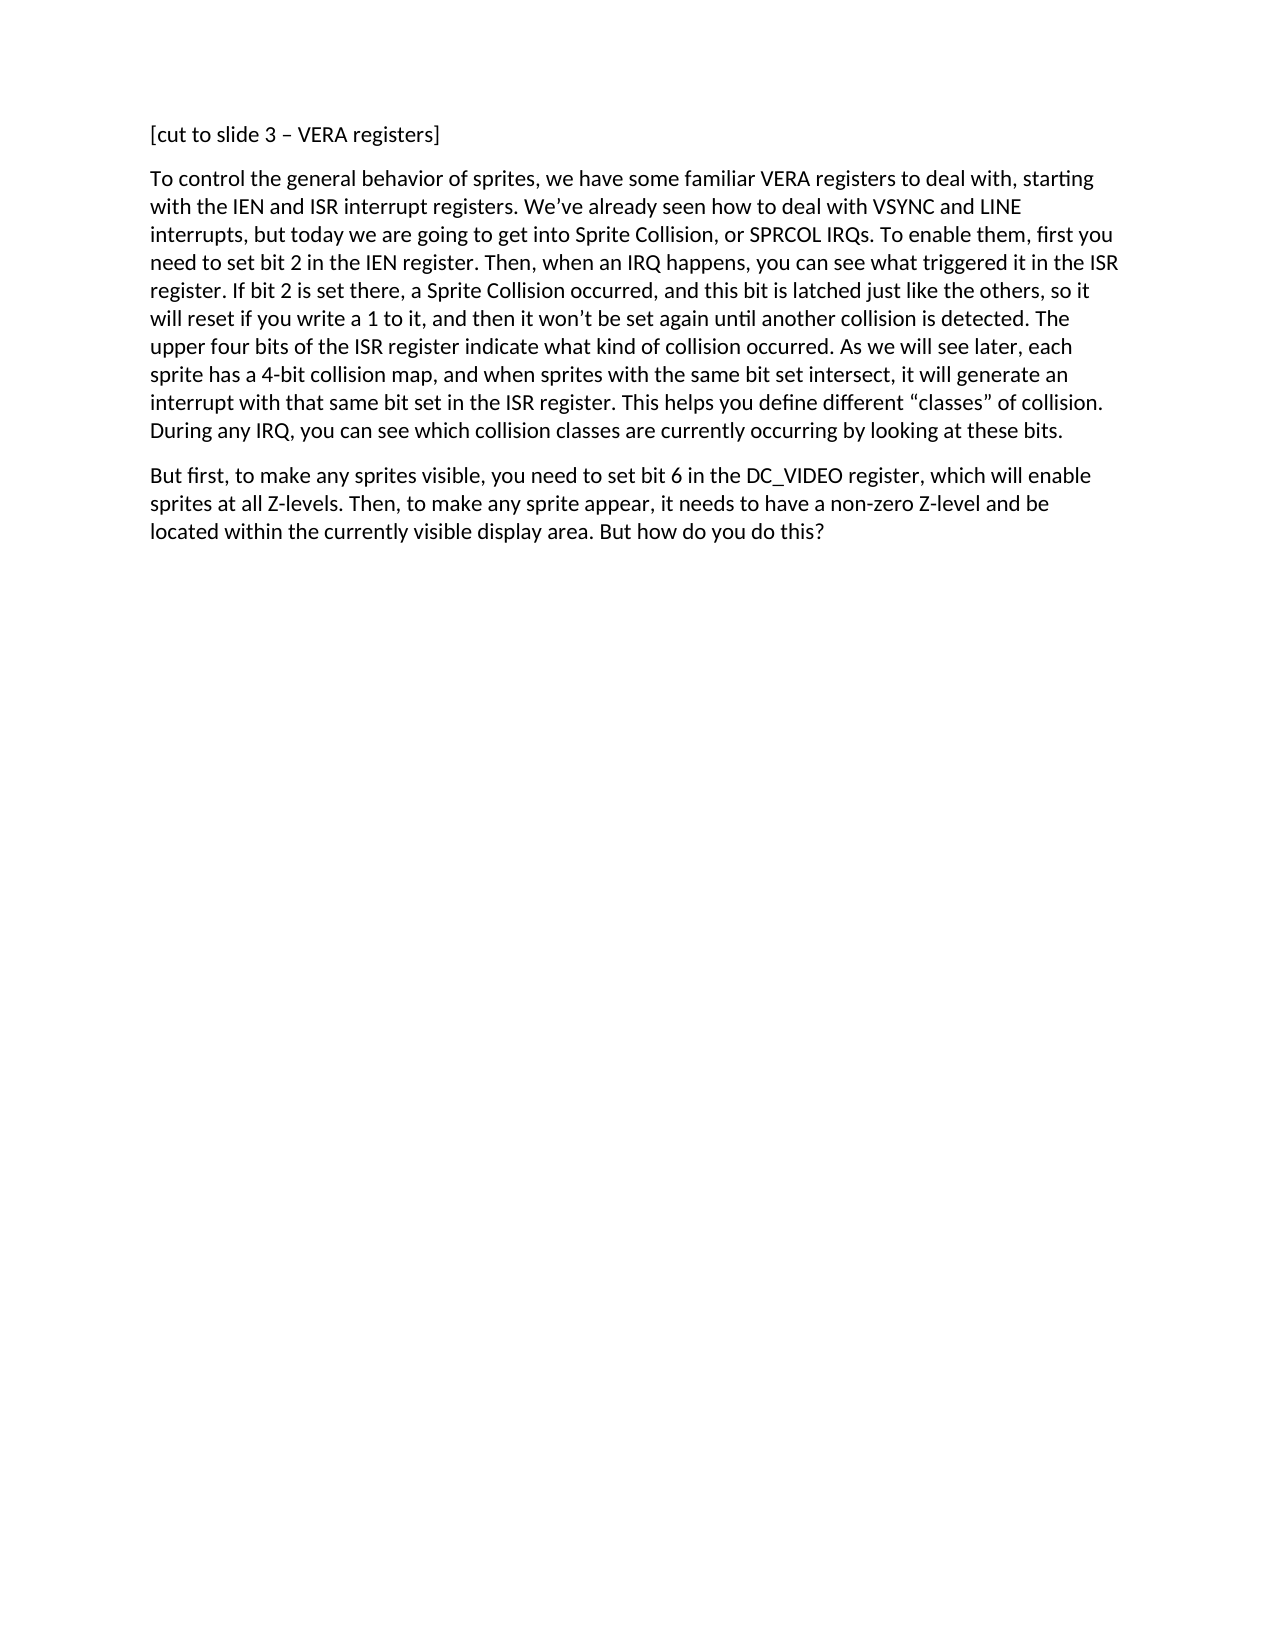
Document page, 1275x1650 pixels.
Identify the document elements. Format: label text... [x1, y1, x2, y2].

text To control the general behavior of sprites, we have some familiar VERA registers to deal with, starting with the IEN and ISR interrupt registers. We’ve already seen how to deal with VSYNC and LINE interrupts, but today we are going to get into Sprite Collision, or SPRCOL IRQs. To enable them, first you need to set bit 2 in the IEN register. Then, when an IRQ happens, you can see what triggered it in the ISR register. If bit 2 is set there, a Sprite Collision occurred, and this bit is latched just like the others, so it will reset if you write a 1 to it, and then it won’t be set again until another collision is detected. The upper four bits of the ISR register indicate what kind of collision occurred. As we will see later, each sprite has a 4-bit collision map, and when sprites with the same bit set intersect, it will generate an interrupt with that same bit set in the ISR register. This helps you define different “classes” of collision. During any IRQ, you can see which collision classes are currently occurring by looking at these bits. [150, 164, 1125, 444]
text [cut to slide 3 – VERA registers] [150, 120, 1125, 148]
text But first, to make any sprites visible, you need to set bit 6 in the DC_VIDEO register, which will enable sprites at all Z-levels. Then, to make any sprite appear, it needs to have a non-zero Z-level and be located within the currently visible display area. But how do you do this? [150, 461, 1125, 545]
